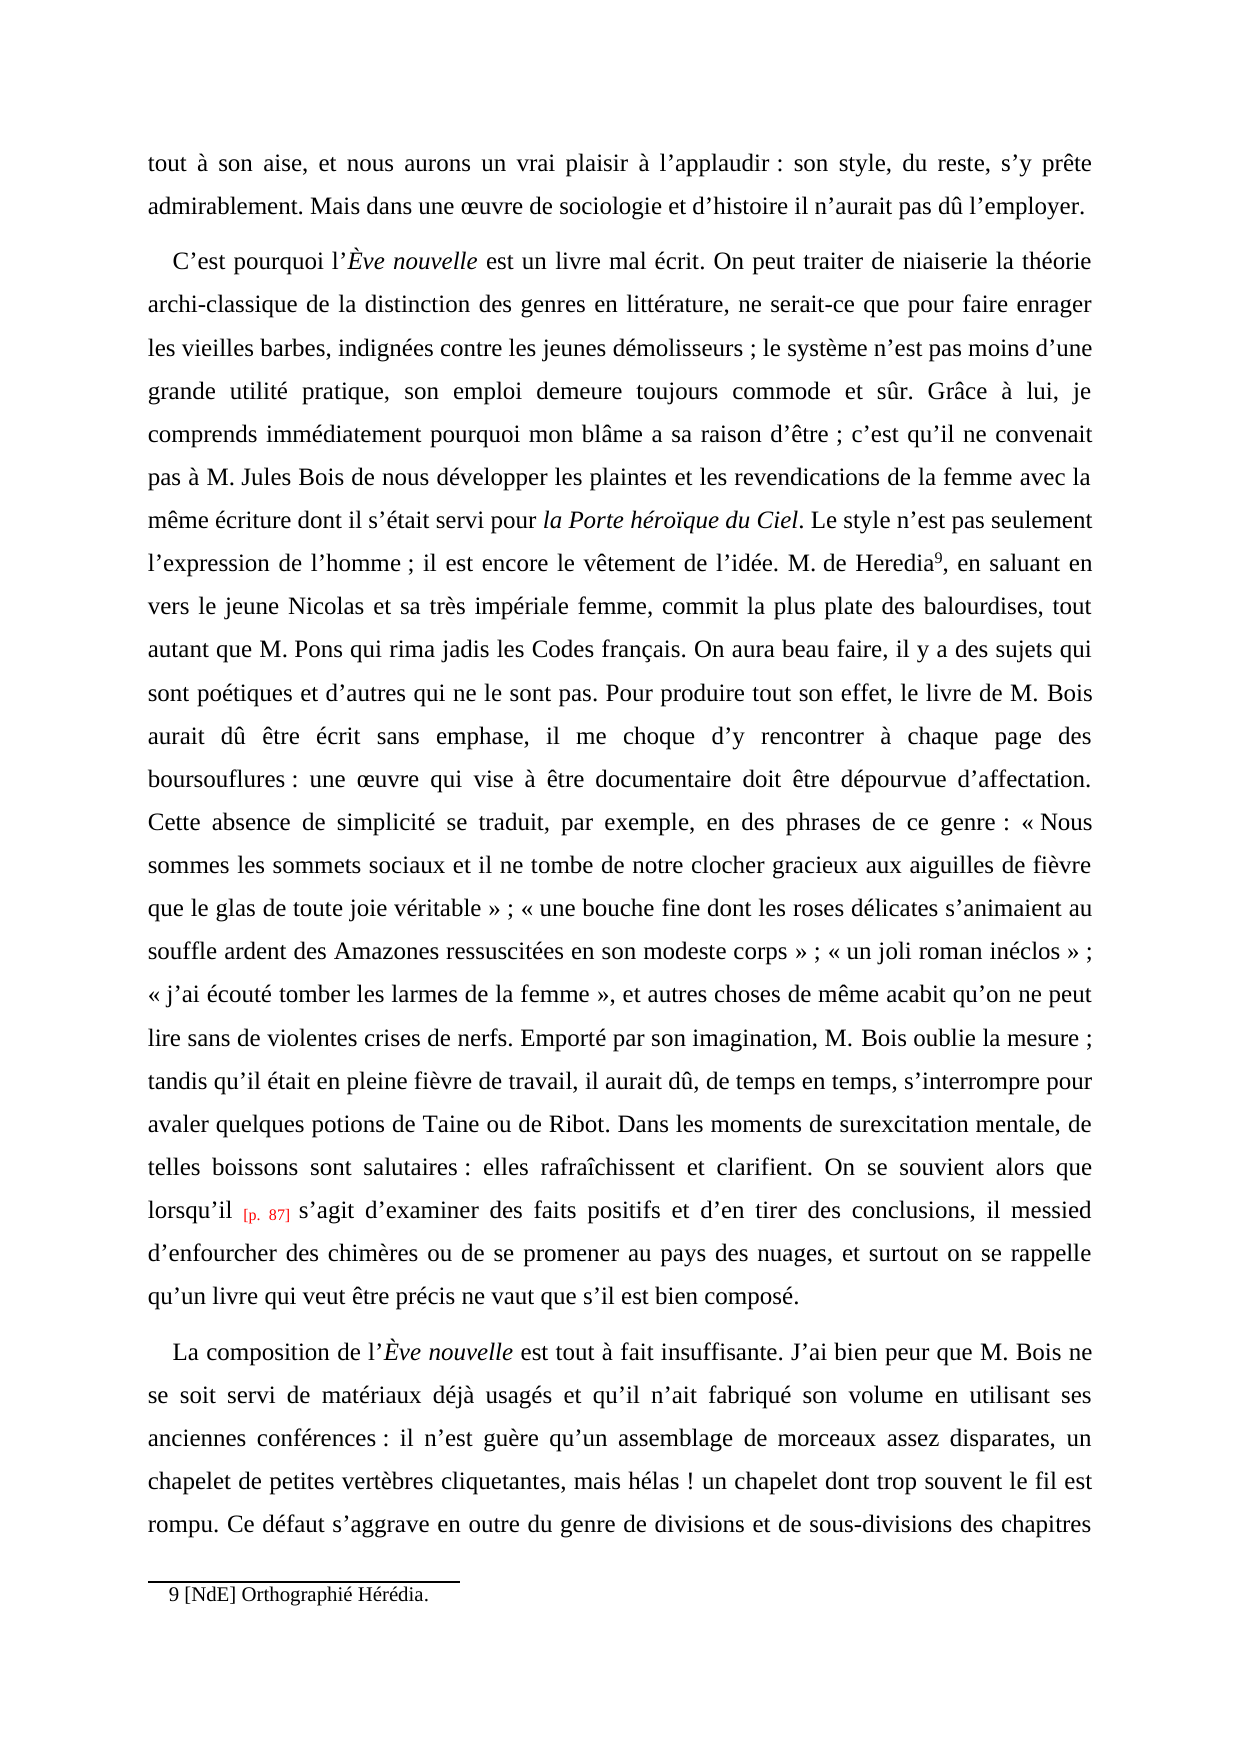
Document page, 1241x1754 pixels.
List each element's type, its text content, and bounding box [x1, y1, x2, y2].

text tout à son aise, et nous aurons un vrai plaisir à l’applaudir : son style, du reste, s’y prête admirablement. Mais dans une œuvre de sociologie et d’histoire il n’aurait pas dû l’employer. [148, 148, 1093, 219]
text C’est pourquoi l’Ève nouvelle est un livre mal écrit. On peut traiter de niaiserie la théorie archi-classique de la distinction des genres en littérature, ne serait-ce que pour faire enrager les vieilles barbes, indignées contre les jeunes démolisseurs ; le système n’est pas moins d’une grande utilité pratique, son emploi demeure toujours commode et sûr. Grâce à lui, je comprends immédiatement pourquoi mon blâme a sa raison d’être ; c’est qu’il ne convenait pas à M. Jules Bois de nous développer les plaintes et les revendications de la femme avec la même écriture dont il s’était servi pour la Porte héroïque du Ciel. Le style n’est pas seulement l’expression de l’homme ; il est encore le vêtement de l’idée. M. de Heredia, en saluant en vers le jeune Nicolas et sa très impériale femme, commit la plus plate des balourdises, tout autant que M. Pons qui rima jadis les Codes français. On aura beau faire, il y a des sujets qui sont poétiques et d’autres qui ne le sont pas. Pour produire tout son effet, le livre de M. Bois aurait dû être écrit sans emphase, il me choque d’y rencontrer à chaque page des boursouflures : une œuvre qui vise à être documentaire doit être dépourvue d’affectation. Cette absence de simplicité se traduit, par exemple, en des phrases de ce genre : « Nous sommes les sommets sociaux et il ne tombe de notre clocher gracieux aux aiguilles de fièvre que le glas de toute joie véritable » ; « une bouche fine dont les roses délicates s’animaient au souffle ardent des Amazones ressuscitées en son modeste corps » ; « un joli roman inéclos » ; « j’ai écouté tomber les larmes de la femme », et autres choses de même acabit qu’on ne peut lire sans de violentes crises de nerfs. Emporté par son imagination, M. Bois oublie la mesure ; tandis qu’il était en pleine fièvre de travail, il aurait dû, de temps en temps, s’interrompre pour avaler quelques potions de Taine ou de Ribot. Dans les moments de surexcitation mentale, de telles boissons sont salutaires : elles rafraîchissent et clarifient. On se souvient alors que lorsqu’il [p. 87] s’agit d’examiner des faits positifs et d’en tirer des conclusions, il messied d’enfourcher des chimères ou de se promener au pays des nuages, et surtout on se rappelle qu’un livre qui veut être précis ne vaut que s’il est bien composé. [148, 246, 1093, 1310]
text La composition de l’Ève nouvelle est tout à fait insuffisante. J’ai bien peur que M. Bois ne se soit servi de matériaux déjà usagés et qu’il n’ait fabriqué son volume en utilisant ses anciennes conférences : il n’est guère qu’un assemblage de morceaux assez disparates, un chapelet de petites vertèbres cliquetantes, mais hélas ! un chapelet dont trop souvent le fil est rompu. Ce défaut s’aggrave en outre du genre de divisions et de sous-divisions des chapitres [148, 1337, 1093, 1538]
text [NdE] Orthographié Hérédia. [148, 1582, 1093, 1606]
